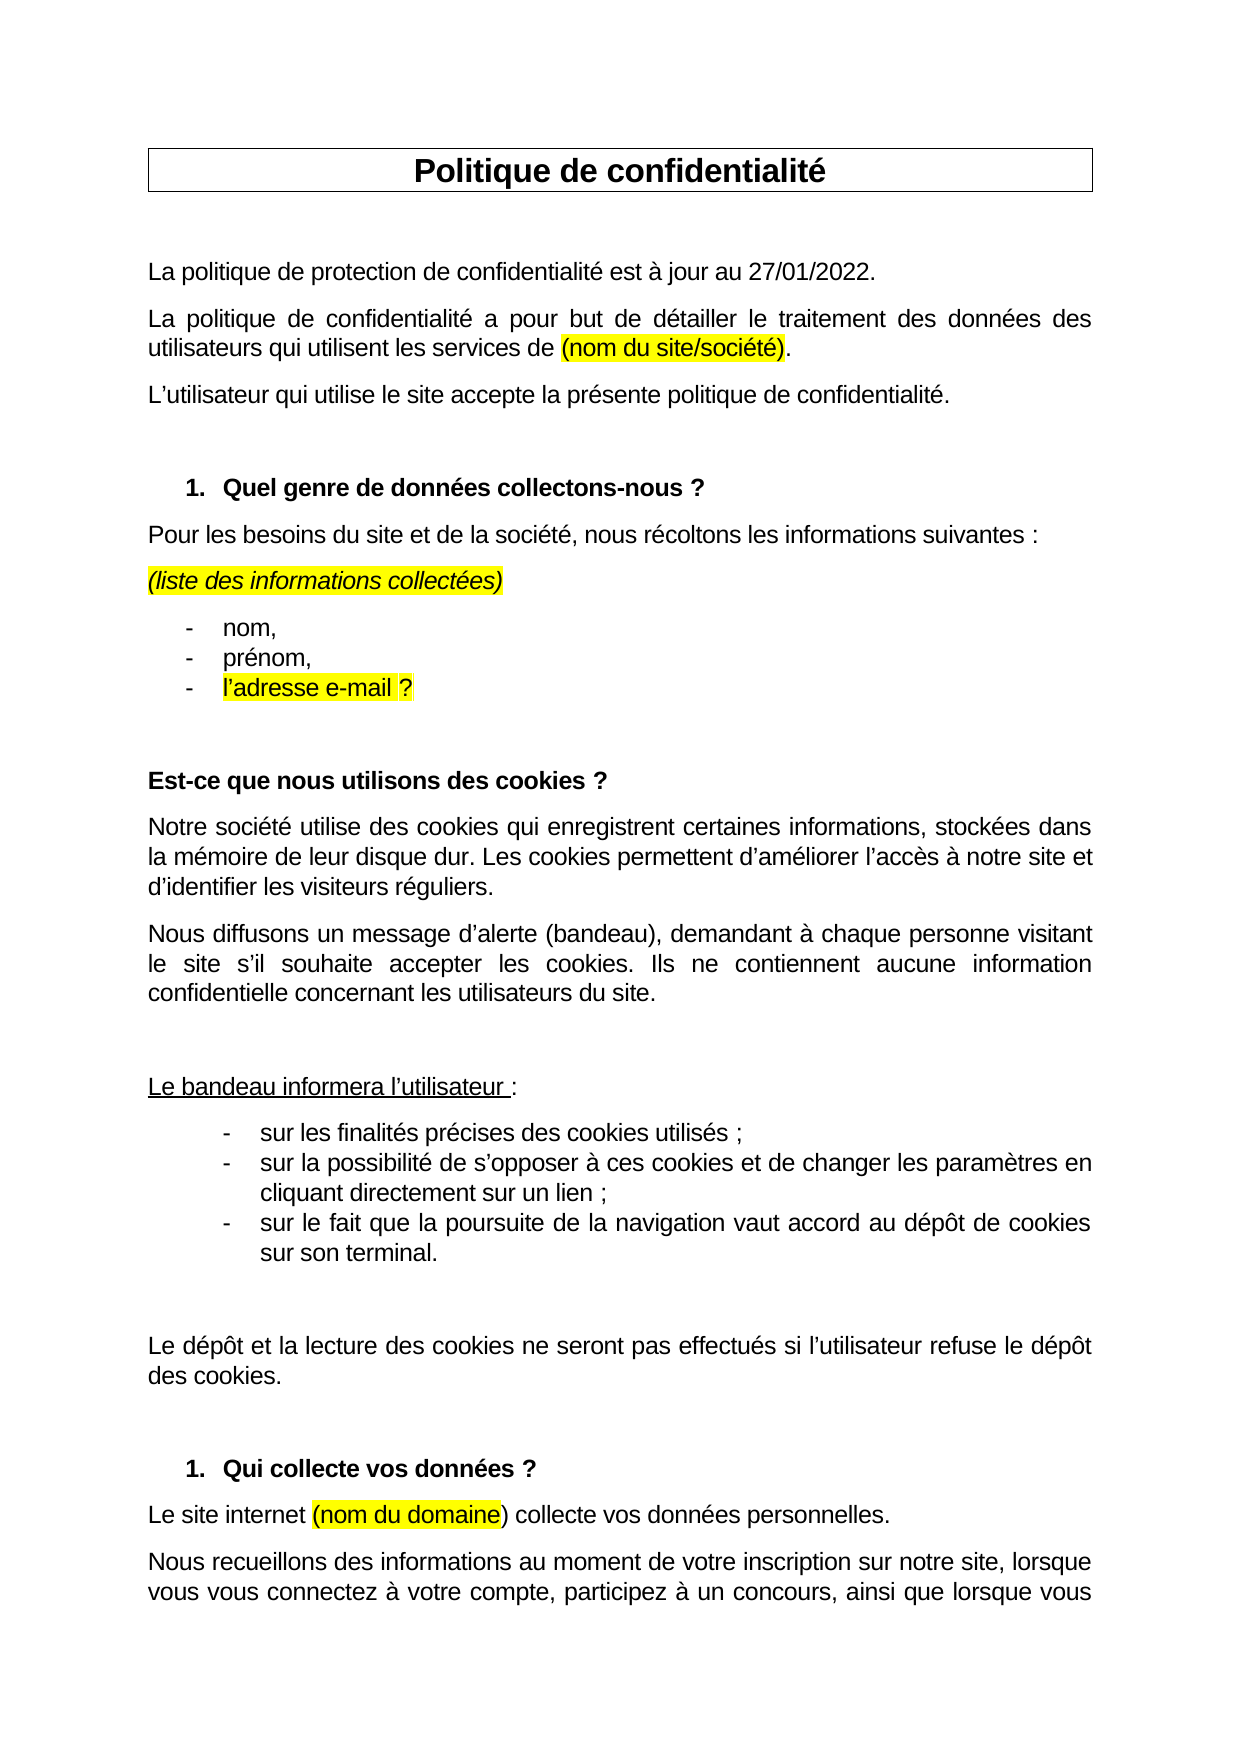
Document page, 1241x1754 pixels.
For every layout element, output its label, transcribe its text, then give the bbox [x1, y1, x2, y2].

list sur le fait que la poursuite de la navigation vaut accord au dépôt de cookies sur son terminal. [222, 1208, 1093, 1266]
text Politique de confidentialité [149, 149, 1092, 191]
text (liste des informations collectées) [148, 566, 1093, 595]
text La politique de confidentialité a pour but de détailler le traitement des données des utilisateurs qui utilisent les services de (nom du site/société). [148, 303, 1093, 362]
text Pour les besoins du site et de la société, nous récoltons les informations suivantes : [148, 520, 1093, 548]
text Le dépôt et la lecture des cookies ne seront pas effectués si l’utilisateur refuse le dépôt des cookies. [148, 1331, 1093, 1389]
text Est-ce que nous utilisons des cookies ? [148, 766, 1093, 794]
list Qui collecte vos données ? [185, 1454, 1093, 1483]
list prénom, [185, 643, 1093, 671]
text La politique de protection de confidentialité est à jour au 27/01/2022. [148, 257, 1093, 286]
list l’adresse e-mail ? [185, 673, 1093, 701]
text Notre société utilise des cookies qui enregistrent certaines informations, stockées dans la mémoire de leur disque dur. Les cookies permettent d’améliorer l’accès à notre site et d’identifier les visiteurs réguliers. [148, 812, 1093, 901]
text L’utilisateur qui utilise le site accepte la présente politique de confidentialité. [148, 380, 1093, 409]
text Le bandeau informera l’utilisateur : [148, 1072, 1093, 1100]
list sur les finalités précises des cookies utilisés ; [222, 1118, 1093, 1147]
list Quel genre de données collectons-nous ? [185, 473, 1093, 502]
text Nous recueillons des informations au moment de votre inscription sur notre site, lorsque vous vous connectez à votre compte, participez à un concours, ainsi que lorsque vous [148, 1547, 1093, 1606]
text Le site internet (nom du domaine) collecte vos données personnelles. [148, 1500, 1093, 1529]
list nom, [185, 613, 1093, 642]
text Nous diffusons un message d’alerte (bandeau), demandant à chaque personne visitant le site s’il souhaite accepter les cookies. Ils ne contiennent aucune information confidentielle concernant les utilisateurs du site. [148, 919, 1093, 1007]
list sur la possibilité de s’opposer à ces cookies et de changer les paramètres en cliquant directement sur un lien ; [222, 1148, 1093, 1207]
